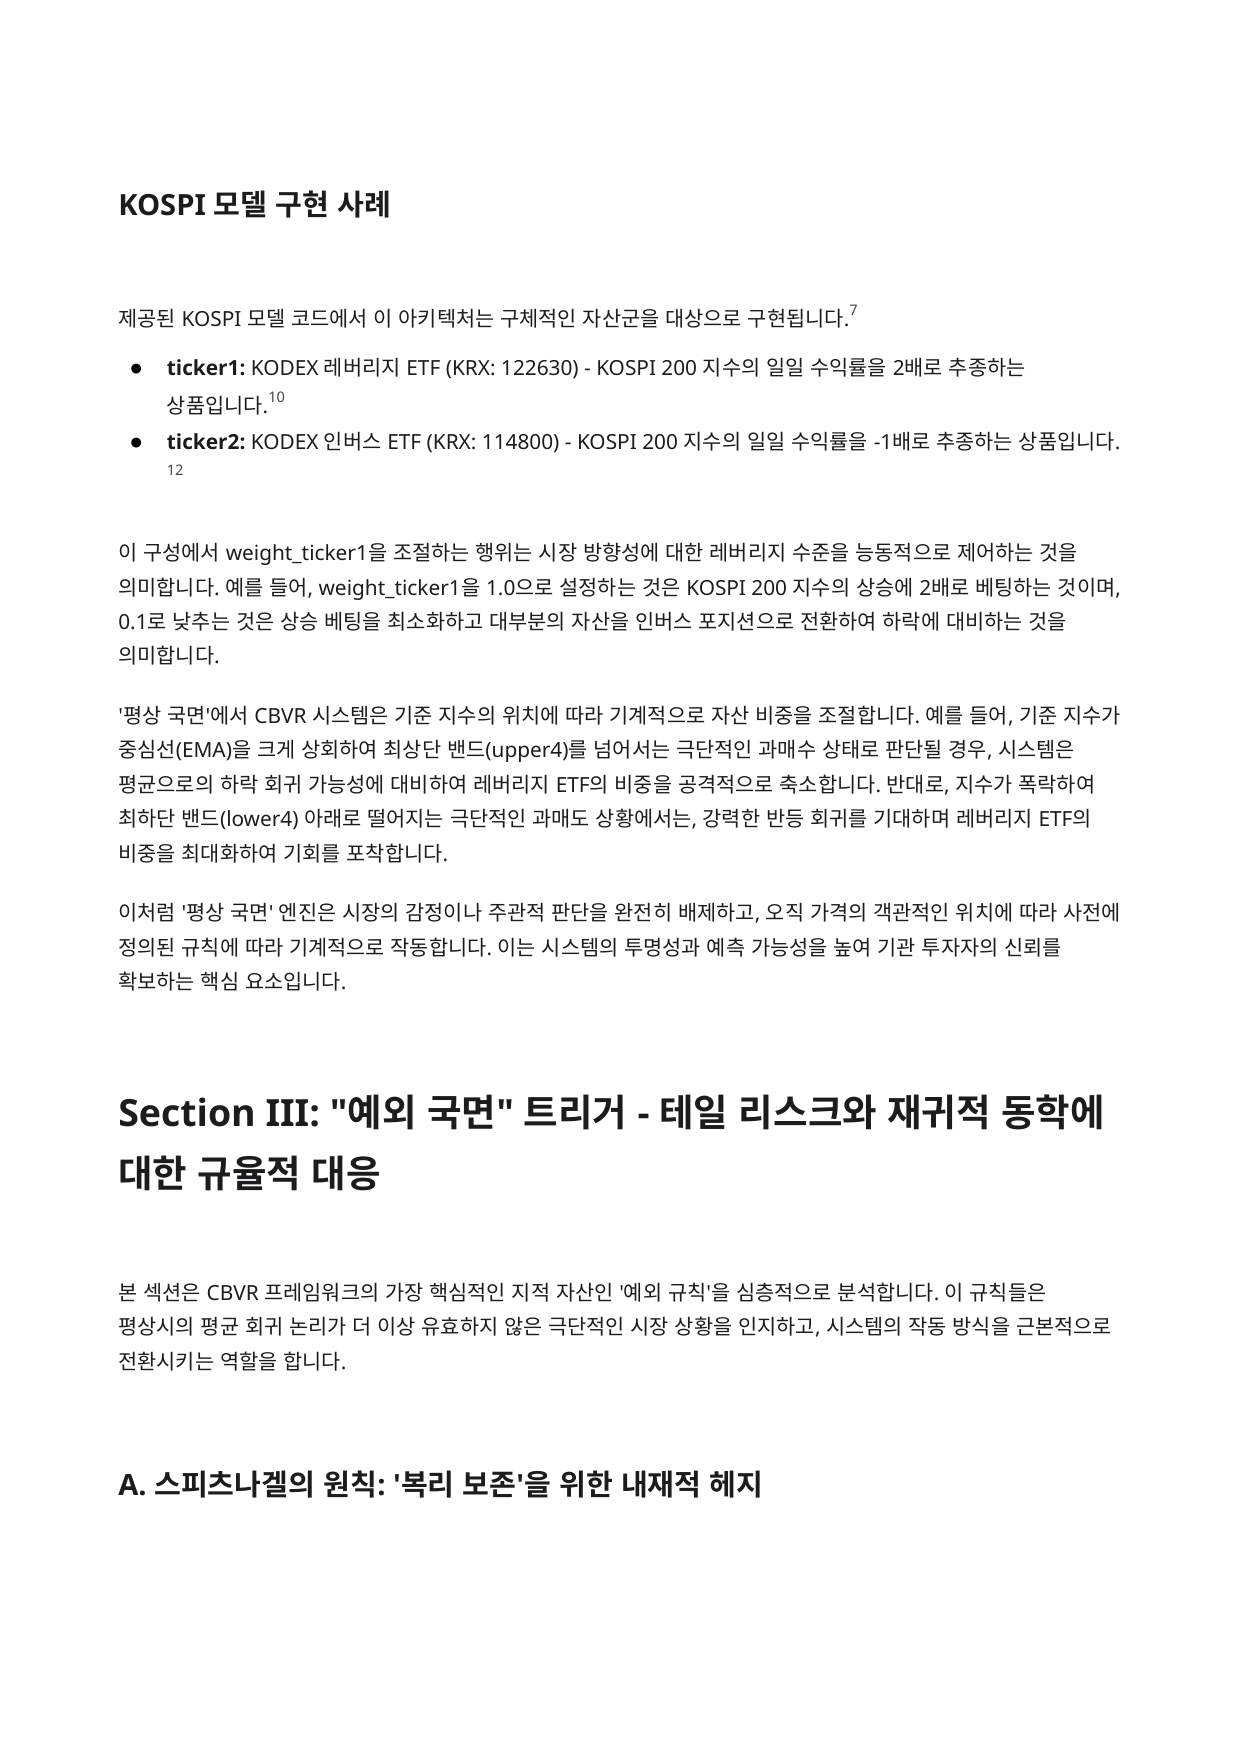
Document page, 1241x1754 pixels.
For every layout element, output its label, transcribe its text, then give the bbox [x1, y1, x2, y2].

text 제공된 KOSPI 모델 코드에서 이 아키텍처는 구체적인 자산군을 대상으로 구현됩니다.7 [118, 300, 1122, 334]
subtitle Section III: "예외 국면" 트리거 - 테일 리스크와 재귀적 동학에 대한 규율적 대응 [118, 1082, 1122, 1199]
text '평상 국면'에서 CBVR 시스템은 기준 지수의 위치에 따라 기계적으로 자산 비중을 조절합니다. 예를 들어, 기준 지수가 중심선(EMA)을 크게 상회하여 최상단 밴드(upper4)를 넘어서는 극단적인 과매수 상태로 판단될 경우, 시스템은 평균으로의 하락 회귀 가능성에 대비하여 레버리지 ETF의 비중을 공격적으로 축소합니다. 반대로, 지수가 폭락하여 최하단 밴드(lower4) 아래로 떨어지는 극단적인 과매도 상황에서는, 강력한 반등 회귀를 기대하며 레버리지 ETF의 비중을 최대화하여 기회를 포착합니다. [118, 699, 1122, 867]
text 이처럼 '평상 국면' 엔진은 시장의 감정이나 주관적 판단을 완전히 배제하고, 오직 가격의 객관적인 위치에 따라 사전에 정의된 규칙에 따라 기계적으로 작동합니다. 이는 시스템의 투명성과 예측 가능성을 높여 기관 투자자의 신뢰를 확보하는 핵심 요소입니다. [118, 897, 1122, 996]
subtitle KOSPI 모델 구현 사례 [118, 182, 1122, 224]
subtitle A. 스피츠나겔의 원칙: '복리 보존'을 위한 내재적 헤지 [118, 1462, 1122, 1504]
text 이 구성에서 weight_ticker1을 조절하는 행위는 시장 방향성에 대한 레버리지 수준을 능동적으로 제어하는 것을 의미합니다. 예를 들어, weight_ticker1을 1.0으로 설정하는 것은 KOSPI 200 지수의 상승에 2배로 베팅하는 것이며, 0.1로 낮추는 것은 상승 베팅을 최소화하고 대부분의 자산을 인버스 포지션으로 전환하여 하락에 대비하는 것을 의미합니다. [118, 536, 1122, 670]
list ticker1: KODEX 레버리지 ETF (KRX: 122630) - KOSPI 200 지수의 일일 수익률을 2배로 추종하는 상품입니다.10 [129, 351, 1122, 420]
text 본 섹션은 CBVR 프레임워크의 가장 핵심적인 지적 자산인 '예외 규칙'을 심층적으로 분석합니다. 이 규칙들은 평상시의 평균 회귀 논리가 더 이상 유효하지 않은 극단적인 시장 상황을 인지하고, 시스템의 작동 방식을 근본적으로 전환시키는 역할을 합니다. [118, 1276, 1122, 1375]
list ticker2: KODEX 인버스 ETF (KRX: 114800) - KOSPI 200 지수의 일일 수익률을 -1배로 추종하는 상품입니다.12 [129, 425, 1122, 494]
